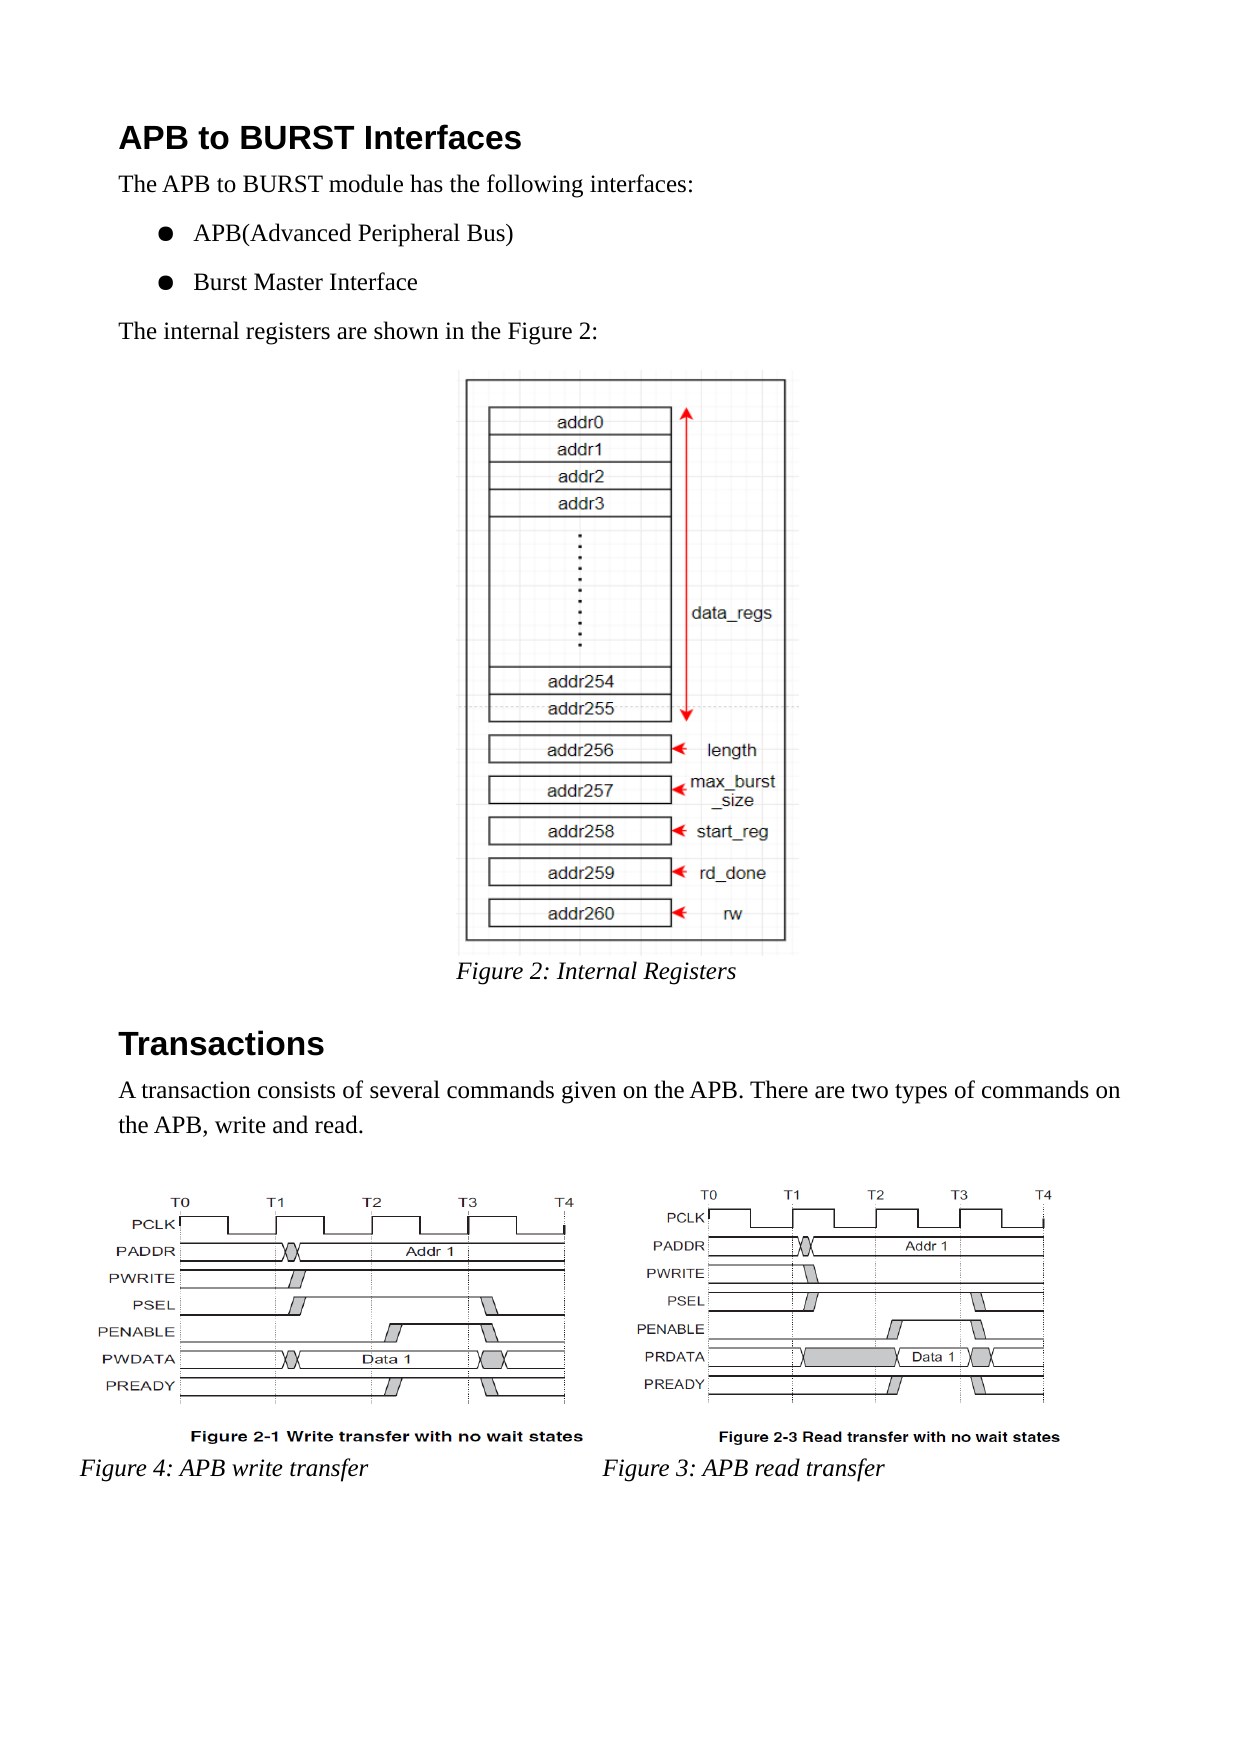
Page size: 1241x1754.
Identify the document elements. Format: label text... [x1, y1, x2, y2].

text A transaction consists of several commands given on the APB. There are two types of commands on the APB, write and read. [118, 1075, 1122, 1138]
list APB(Advanced Peripheral Bus) [156, 218, 1122, 247]
text The APB to BURST module has the following interfaces: [118, 169, 1122, 198]
text The internal registers are shown in the Figure 2: [118, 316, 1122, 345]
picture [456, 370, 799, 956]
text Figure 3: APB read transfer [602, 1454, 1074, 1482]
subtitle APB to BURST Interfaces [118, 118, 1122, 157]
text Figure 4: APB write transfer [79, 1454, 602, 1482]
picture [79, 1182, 1074, 1454]
text Figure 2: Internal Registers [456, 956, 798, 985]
list Burst Master Interface [156, 267, 1122, 296]
subtitle Transactions [118, 1024, 1122, 1063]
